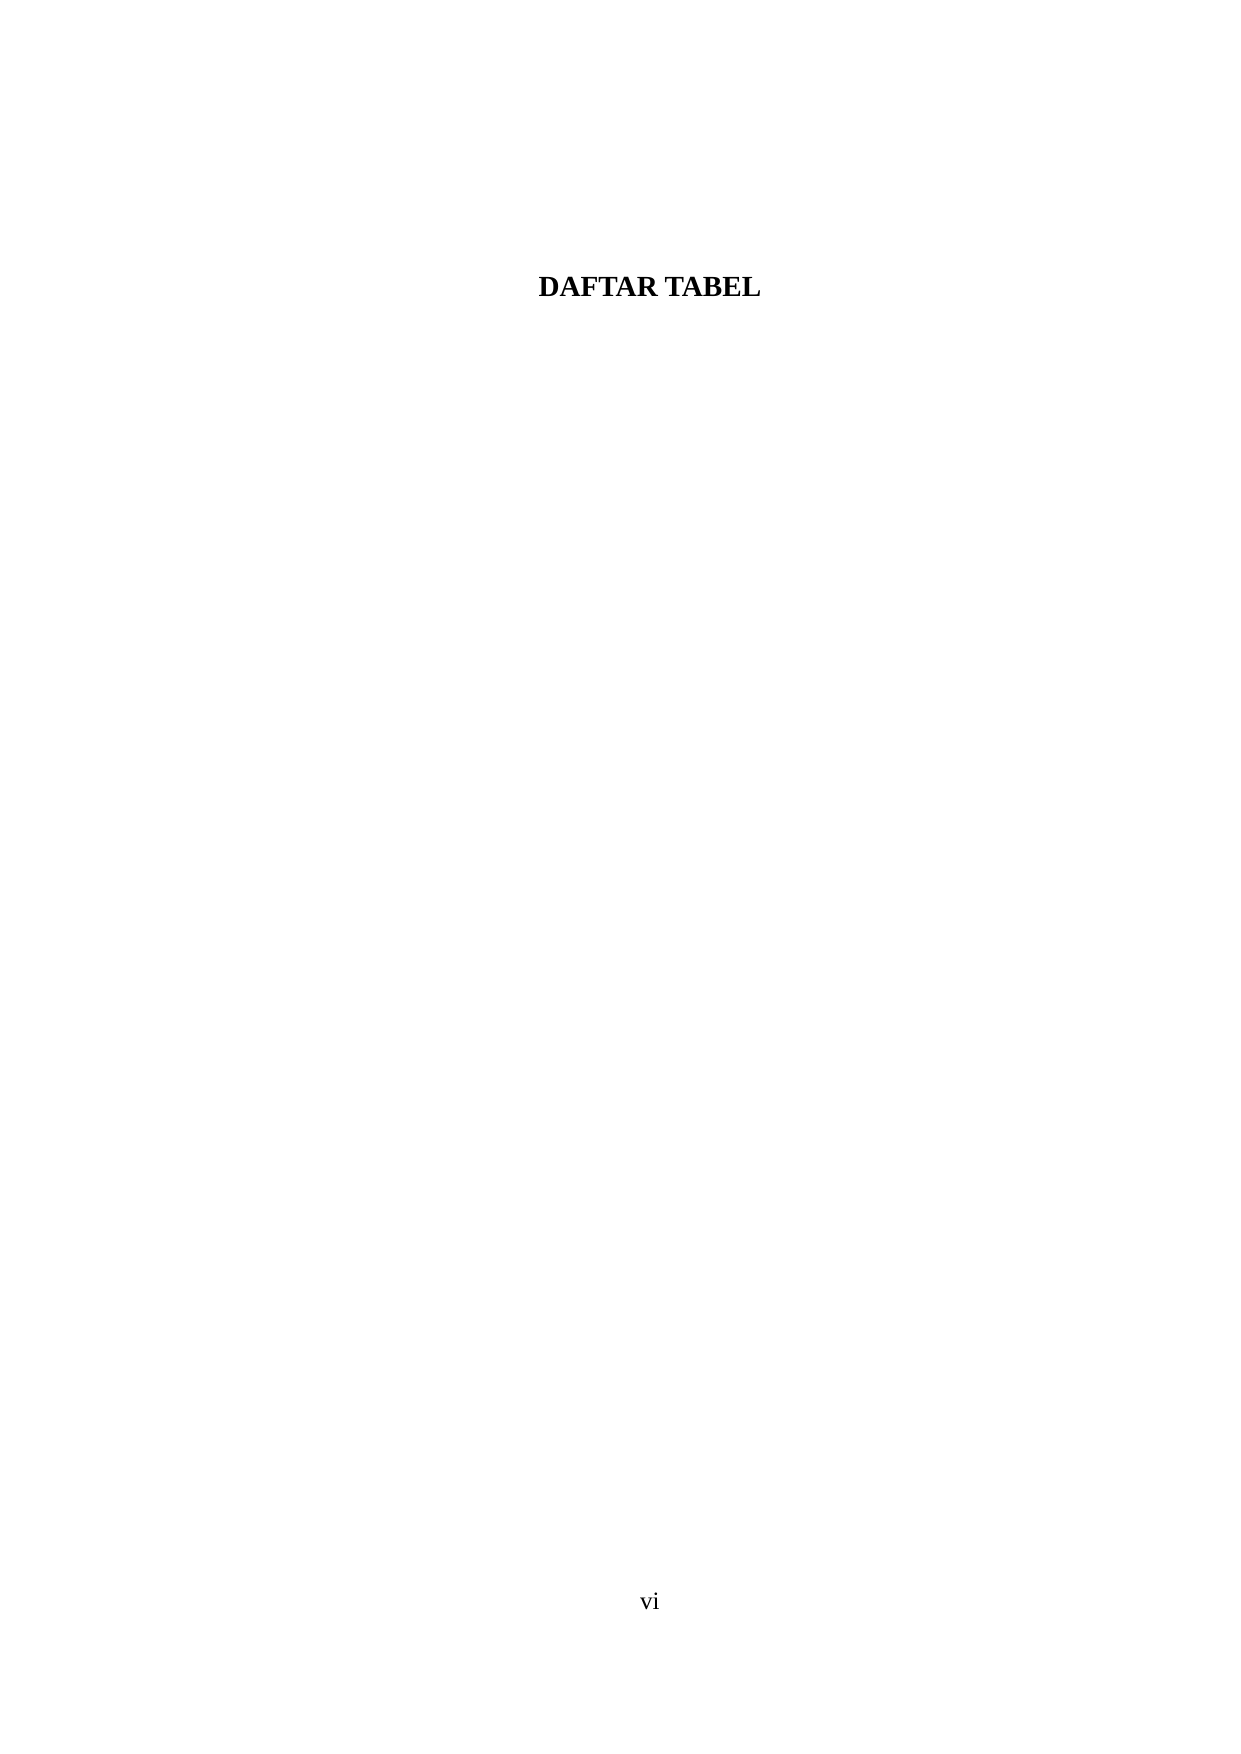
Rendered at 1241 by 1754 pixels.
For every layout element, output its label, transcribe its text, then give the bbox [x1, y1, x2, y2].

subtitle DAFTAR TABEL [236, 261, 1063, 305]
